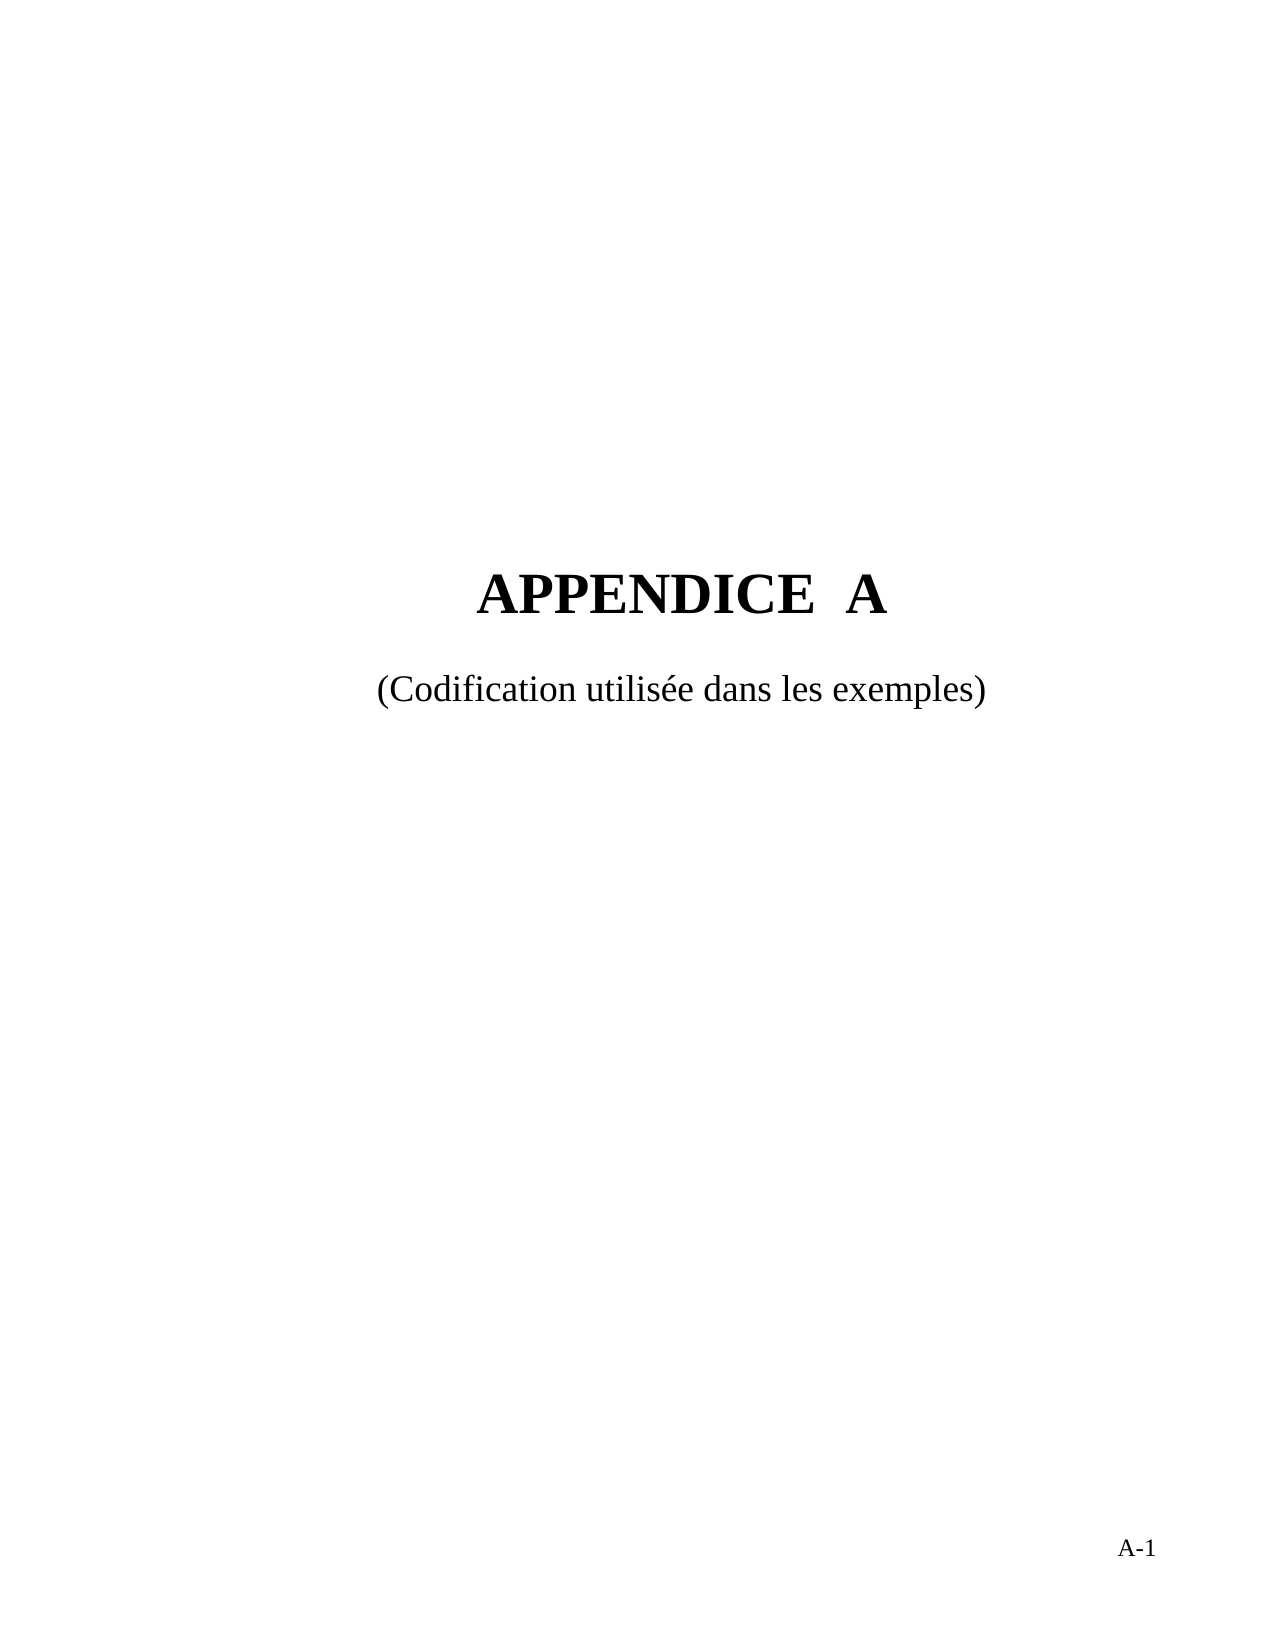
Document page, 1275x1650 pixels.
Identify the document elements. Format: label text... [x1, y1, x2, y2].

text (Codification utilisée dans les exemples) [207, 668, 1156, 709]
text APPENDICE A [207, 562, 1156, 626]
